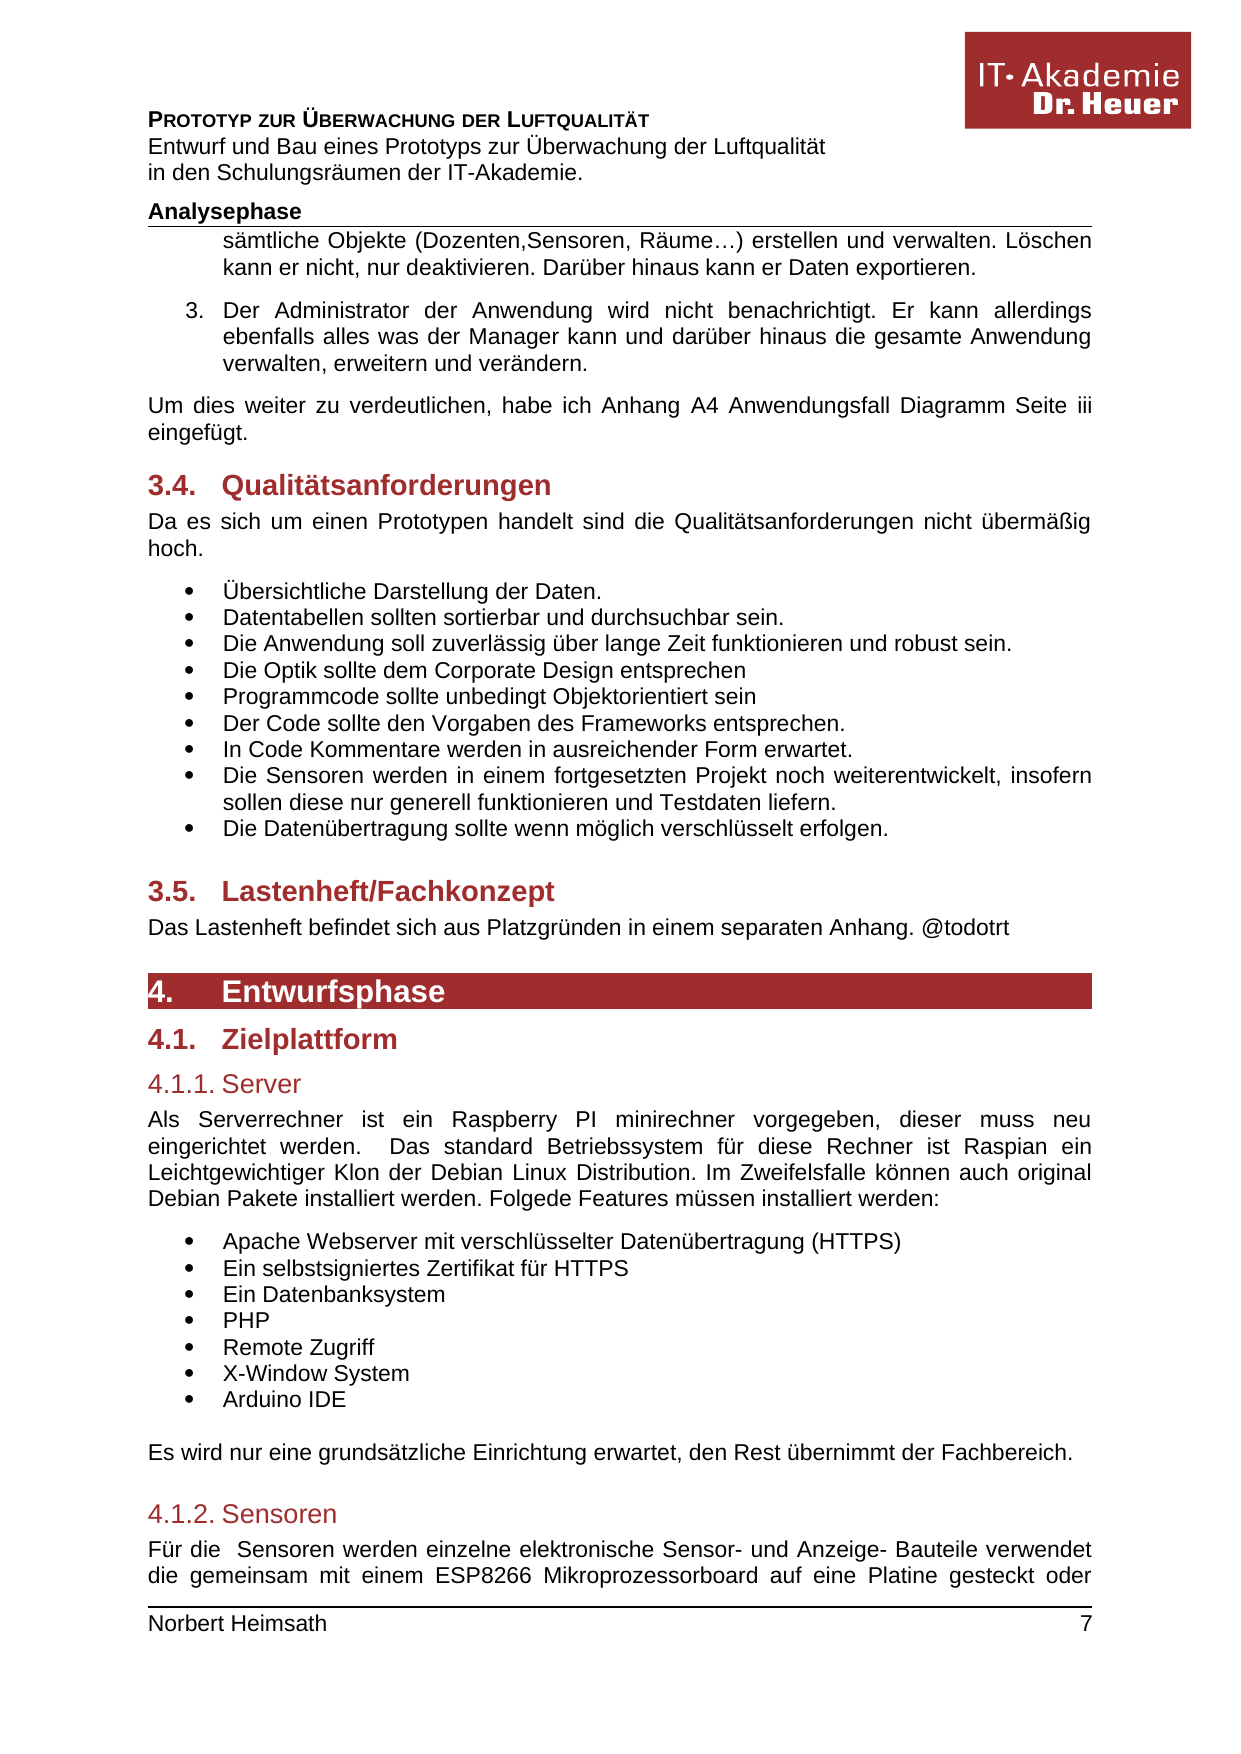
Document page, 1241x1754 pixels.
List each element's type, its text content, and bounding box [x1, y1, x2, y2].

list Programmcode sollte unbedingt Objektorientiert sein [185, 683, 1092, 709]
list Die Sensoren werden in einem fortgesetzten Projekt noch weiterentwickelt, insofern sollen diese nur generell funktionieren und Testdaten liefern. [185, 762, 1092, 815]
list Datentabellen sollten sortierbar und durchsuchbar sein. [185, 604, 1092, 630]
subtitle Lastenheft/Fachkonzept [148, 874, 1092, 908]
list Ein Datenbanksystem [185, 1281, 1092, 1307]
list Arduino IDE [185, 1386, 1092, 1413]
list Die Optik sollte dem Corporate Design entsprechen [185, 657, 1092, 683]
list sämtliche Objekte (Dozenten,Sensoren, Räume…) erstellen und verwalten. Löschen kann er nicht, nur deaktivieren. Darüber hinaus kann er Daten exportieren. [185, 227, 1092, 280]
list PHP [185, 1307, 1092, 1334]
text Da es sich um einen Prototypen handelt sind die Qualitätsanforderungen nicht übermäßig hoch. [148, 508, 1092, 561]
text Für die Sensoren werden einzelne elektronische Sensor- und Anzeige- Bauteile verwendet die gemeinsam mit einem ESP8266 Mikroprozessorboard auf eine Platine gesteckt oder [148, 1536, 1092, 1589]
subtitle Zielplattform [148, 1022, 1092, 1056]
subtitle Server [148, 1068, 1092, 1100]
subtitle Entwurfsphase [148, 973, 1092, 1009]
list Das Lastenheft befindet sich aus Platzgründen in einem separaten Anhang. @todotrt [148, 914, 1092, 940]
list Apache Webserver mit verschlüsselter Datenübertragung (HTTPS) [185, 1228, 1092, 1255]
list Es wird nur eine grundsätzliche Einrichtung erwartet, den Rest übernimmt der Fachbereich. [148, 1413, 1092, 1466]
subtitle Sensoren [148, 1498, 1092, 1529]
list Der Administrator der Anwendung wird nicht benachrichtigt. Er kann allerdings ebenfalls alles was der Manager kann und darüber hinaus die gesamte Anwendung verwalten, erweitern und verändern. [185, 297, 1092, 376]
text Als Serverrechner ist ein Raspberry PI minirechner vorgegeben, dieser muss neu eingerichtet werden. Das standard Betriebssystem für diese Rechner ist Raspian ein Leichtgewichtiger Klon der Debian Linux Distribution. Im Zweifelsfalle können auch original Debian Pakete installiert werden. Folgede Features müssen installiert werden: [148, 1106, 1092, 1212]
subtitle Qualitätsanforderungen [148, 468, 1092, 502]
list Die Anwendung soll zuverlässig über lange Zeit funktionieren und robust sein. [185, 630, 1092, 657]
list Remote Zugriff [185, 1334, 1092, 1360]
list In Code Kommentare werden in ausreichender Form erwartet. [185, 736, 1092, 762]
list Der Code sollte den Vorgaben des Frameworks entsprechen. [185, 709, 1092, 736]
list X-Window System [185, 1360, 1092, 1386]
list Übersichtliche Darstellung der Daten. [185, 578, 1092, 604]
list Die Datenübertragung sollte wenn möglich verschlüsselt erfolgen. [185, 815, 1092, 841]
text Um dies weiter zu verdeutlichen, habe ich Anhang A4. Anwendungsfall Diagramm Seite iv eingefügt. [148, 392, 1092, 445]
list Ein selbstsigniertes Zertifikat für HTTPS [185, 1255, 1092, 1281]
